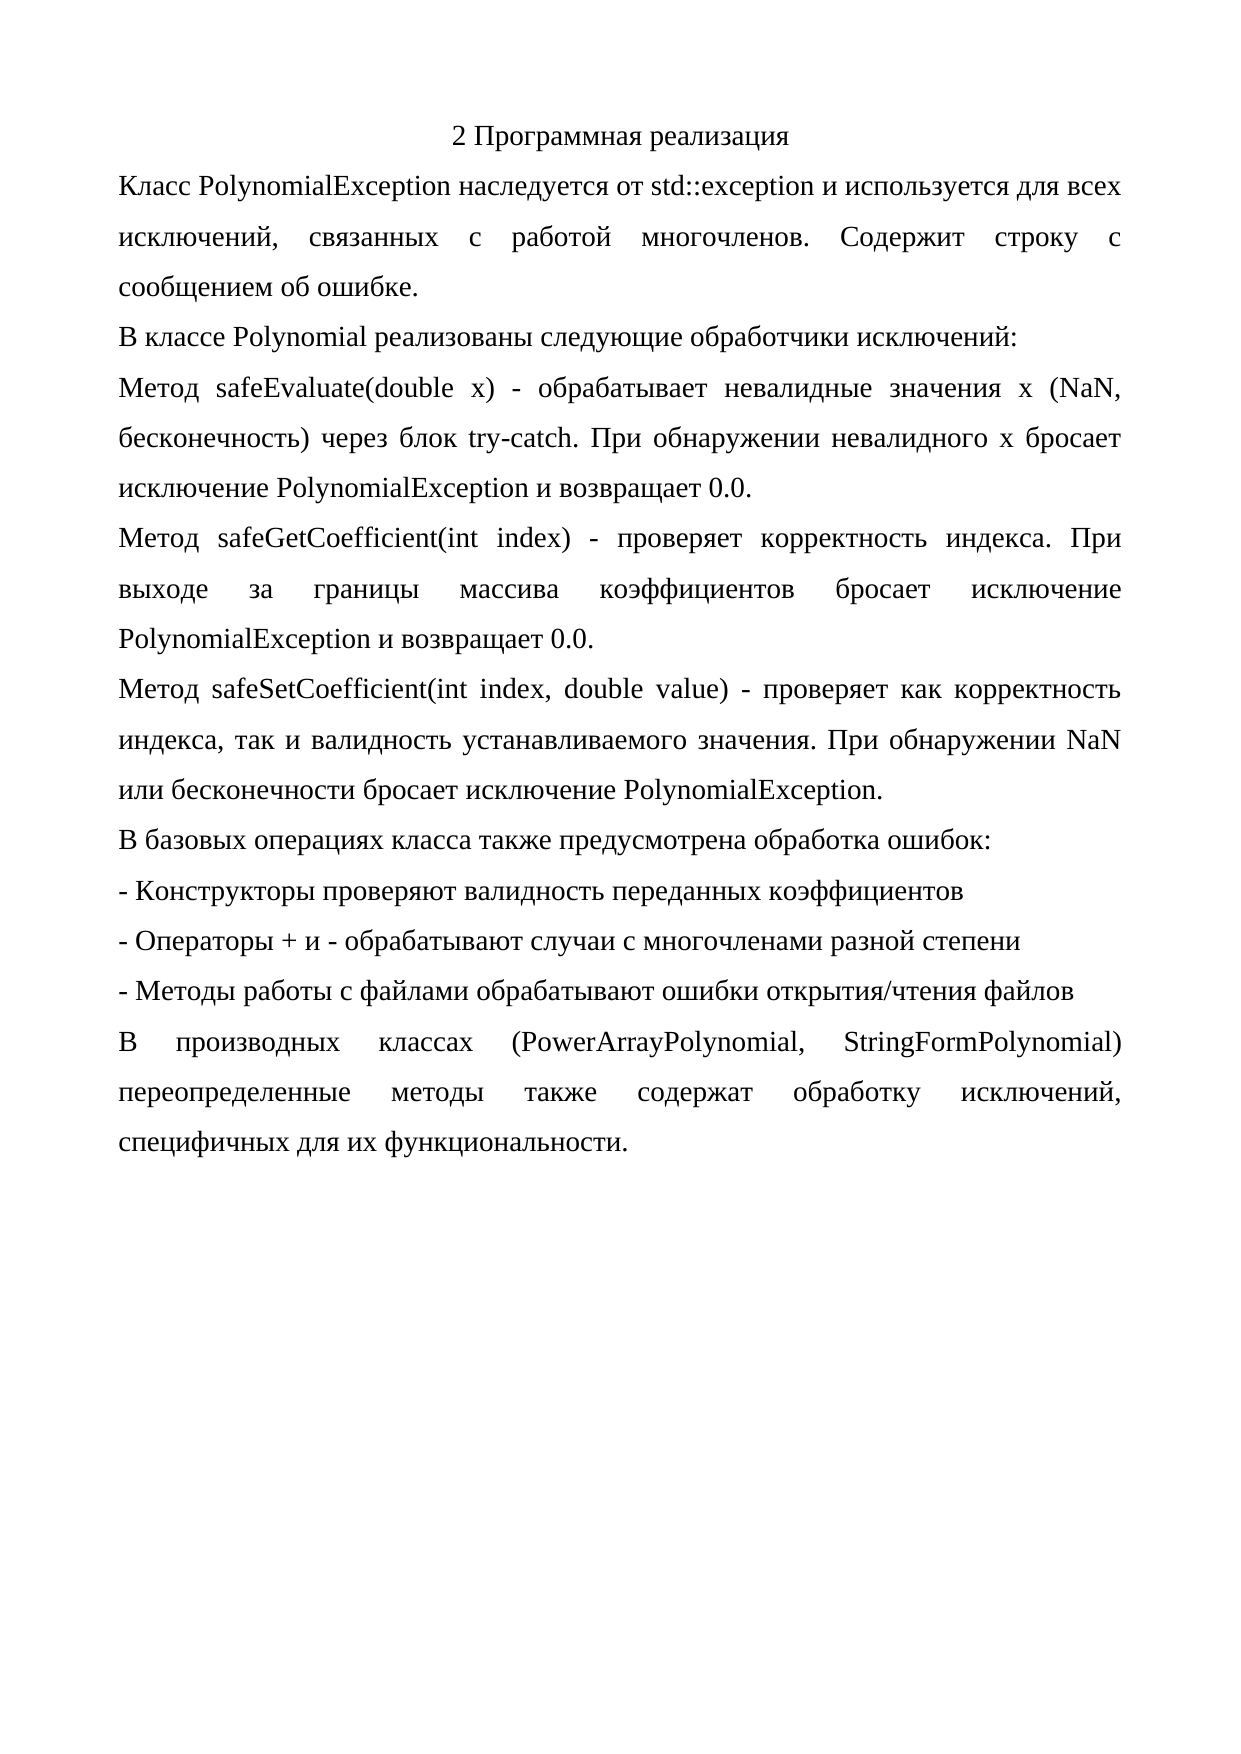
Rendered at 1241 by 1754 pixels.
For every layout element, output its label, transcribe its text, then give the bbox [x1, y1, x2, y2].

text 2 Программная реализация [118, 118, 1122, 152]
text - Операторы + и - обрабатывают случаи с многочленами разной степени [118, 923, 1122, 957]
text Метод safeGetCoefficient(int index) - проверяет корректность индекса. При выходе за границы массива коэффициентов бросает исключение PolynomialException и возвращает 0.0. [118, 521, 1122, 655]
text В производных классах (PowerArrayPolynomial, StringFormPolynomial) переопределенные методы также содержат обработку исключений, специфичных для их функциональности. [118, 1024, 1122, 1158]
text В базовых операциях класса также предусмотрена обработка ошибок: [118, 822, 1122, 856]
text Метод safeEvaluate(double x) - обрабатывает невалидные значения x (NaN, бесконечность) через блок try-catch. При обнаружении невалидного x бросает исключение PolynomialException и возвращает 0.0. [118, 370, 1122, 504]
text - Конструкторы проверяют валидность переданных коэффициентов [118, 873, 1122, 906]
text Метод safeSetCoefficient(int index, double value) - проверяет как корректность индекса, так и валидность устанавливаемого значения. При обнаружении NaN или бесконечности бросает исключение PolynomialException. [118, 672, 1122, 806]
text Класс PolynomialException наследуется от std::exception и используется для всех исключений, связанных с работой многочленов. Содержит строку с сообщением об ошибке. [118, 168, 1122, 303]
text - Методы работы с файлами обрабатывают ошибки открытия/чтения файлов [118, 973, 1122, 1007]
text В классе Polynomial реализованы следующие обработчики исключений: [118, 319, 1122, 353]
